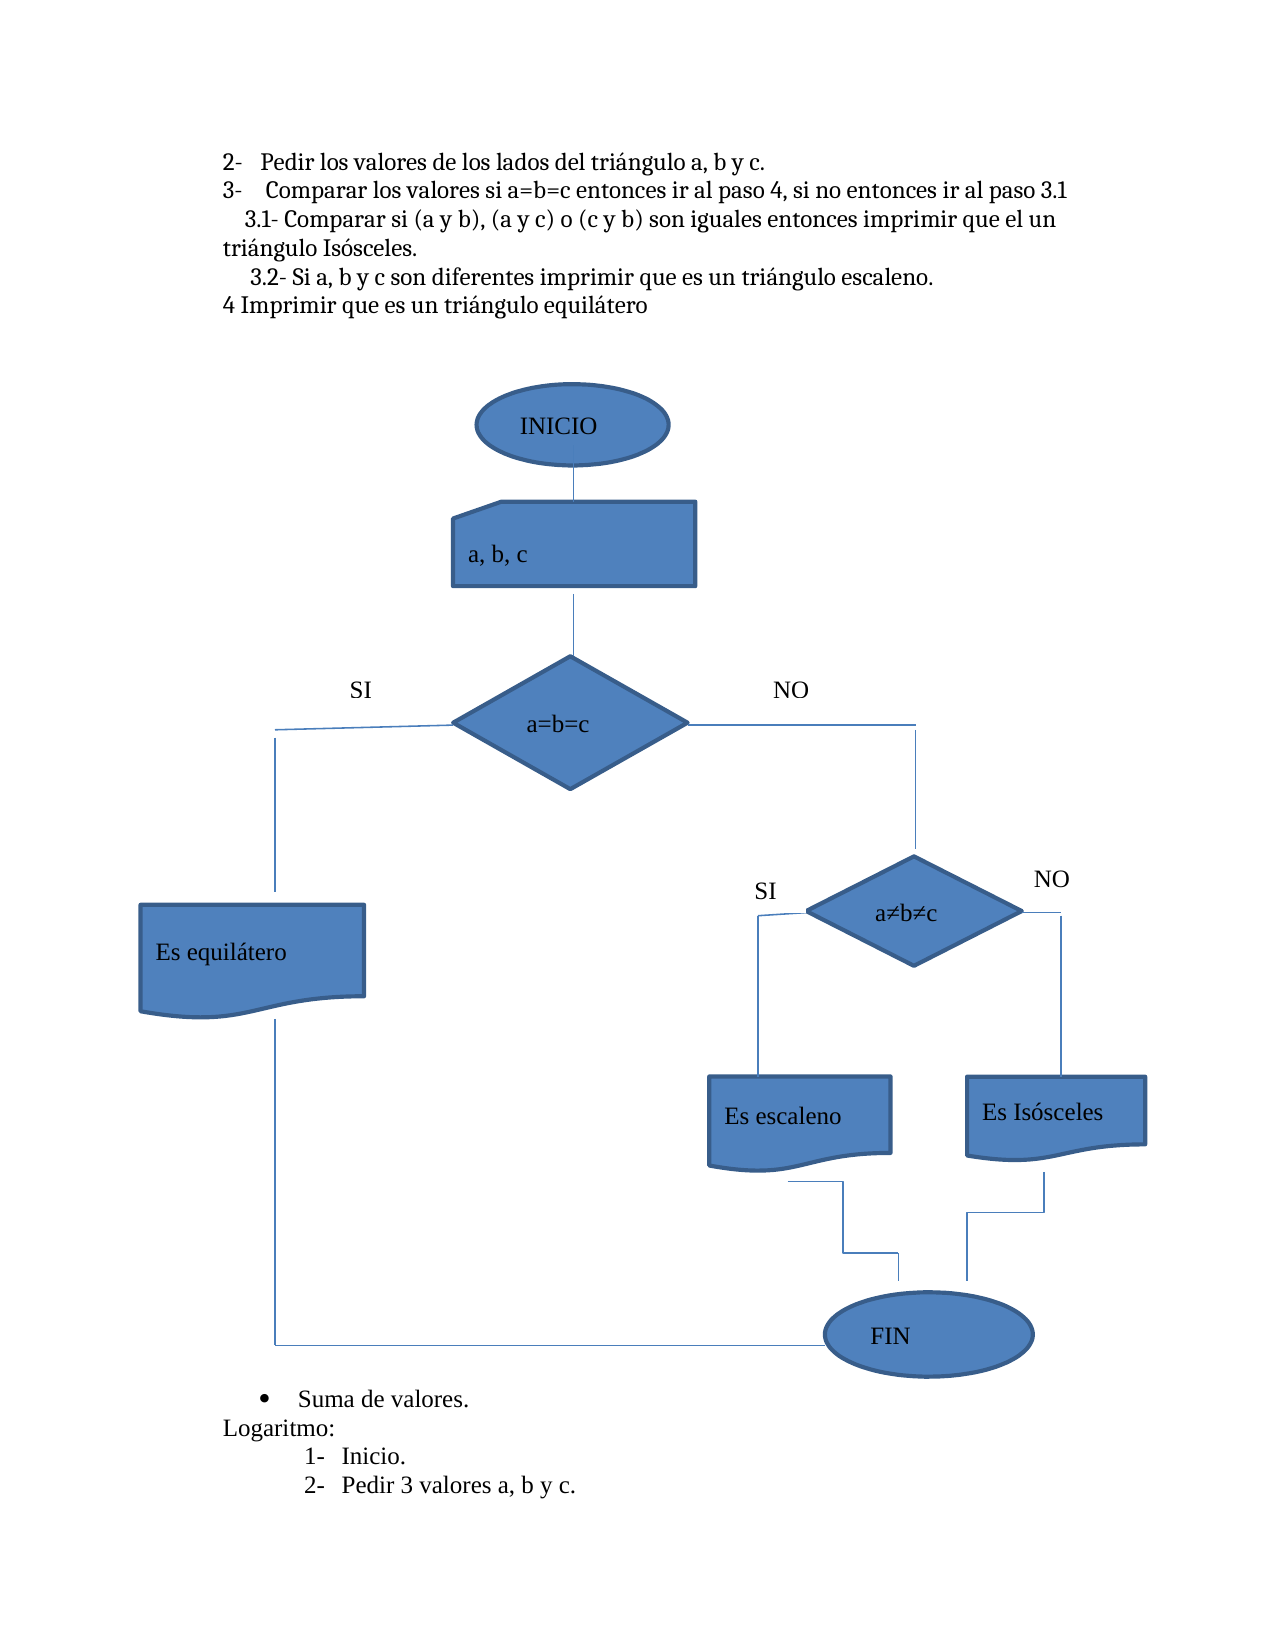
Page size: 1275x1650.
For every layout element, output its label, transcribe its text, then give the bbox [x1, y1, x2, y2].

list Suma de valores. [260, 1384, 1127, 1413]
text SI [754, 876, 791, 905]
list Pedir 3 valores a, b y c. [304, 1470, 1127, 1499]
list Logaritmo: [223, 1413, 1127, 1441]
list Inicio. [304, 1441, 1127, 1470]
list Comparar los valores si a=b=c entonces ir al paso 4, si no entonces ir al paso 3.1 [223, 176, 1127, 205]
text SI [349, 675, 404, 697]
text 4 Imprimir que es un triángulo equilátero [223, 291, 1127, 320]
text NO [1034, 864, 1076, 893]
text 3.1- Comparar si (a y b), (a y c) o (c y b) son iguales entonces imprimir que el un triángulo Isósceles. [223, 205, 1127, 263]
list Pedir los valores de los lados del triángulo a, b y c. [223, 148, 1127, 176]
text 3.2- Si a, b y c son diferentes imprimir que es un triángulo escaleno. [223, 263, 1127, 291]
text NO [773, 675, 810, 697]
